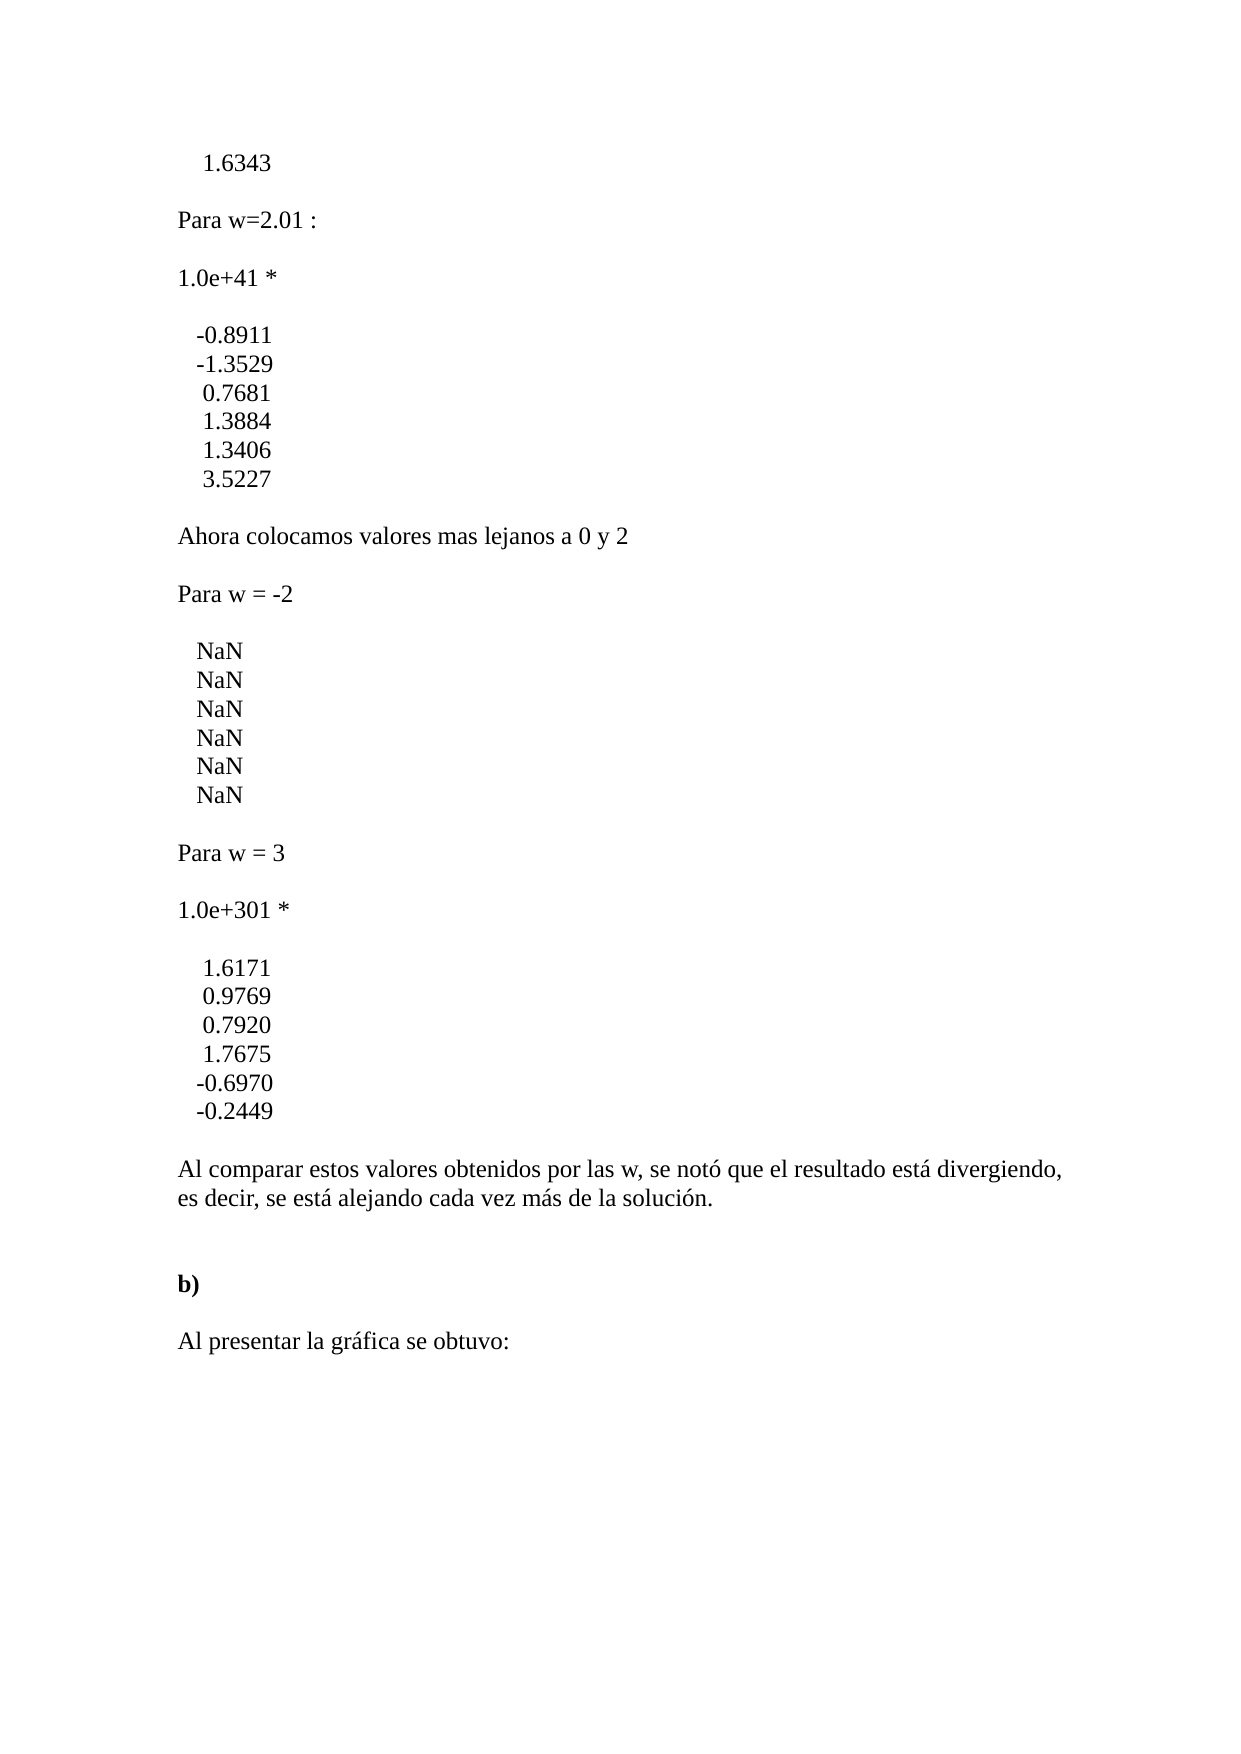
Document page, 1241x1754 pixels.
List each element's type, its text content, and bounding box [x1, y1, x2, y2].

text -0.8911 [177, 320, 1063, 349]
text 1.7675 [177, 1039, 1063, 1068]
text Al presentar la gráfica se obtuvo: [177, 1326, 1063, 1355]
text NaN [177, 723, 1063, 751]
text 1.0e+41 * [177, 263, 1063, 291]
text -0.2449 [177, 1096, 1063, 1125]
text 3.5227 [177, 464, 1063, 493]
text NaN [177, 694, 1063, 723]
text Para w = -2 [177, 579, 1063, 608]
text Al comparar estos valores obtenidos por las w, se notó que el resultado está divergiendo, es decir, se está alejando cada vez más de la solución. [177, 1154, 1063, 1211]
text Ahora colocamos valores mas lejanos a 0 y 2 [177, 521, 1063, 550]
text Para w = 3 [177, 838, 1063, 866]
text 0.9769 [177, 981, 1063, 1010]
text -0.6970 [177, 1068, 1063, 1096]
text b) [177, 1269, 1063, 1298]
text Para w=2.01 : [177, 205, 1063, 234]
text NaN [177, 780, 1063, 809]
text 1.6171 [177, 953, 1063, 981]
text 1.6343 [177, 148, 1063, 176]
text 1.0e+301 * [177, 895, 1063, 924]
text 0.7681 [177, 378, 1063, 406]
text NaN [177, 636, 1063, 665]
text 0.7920 [177, 1010, 1063, 1039]
text 1.3406 [177, 435, 1063, 464]
text -1.3529 [177, 349, 1063, 378]
text 1.3884 [177, 406, 1063, 435]
text NaN [177, 665, 1063, 694]
text NaN [177, 751, 1063, 780]
